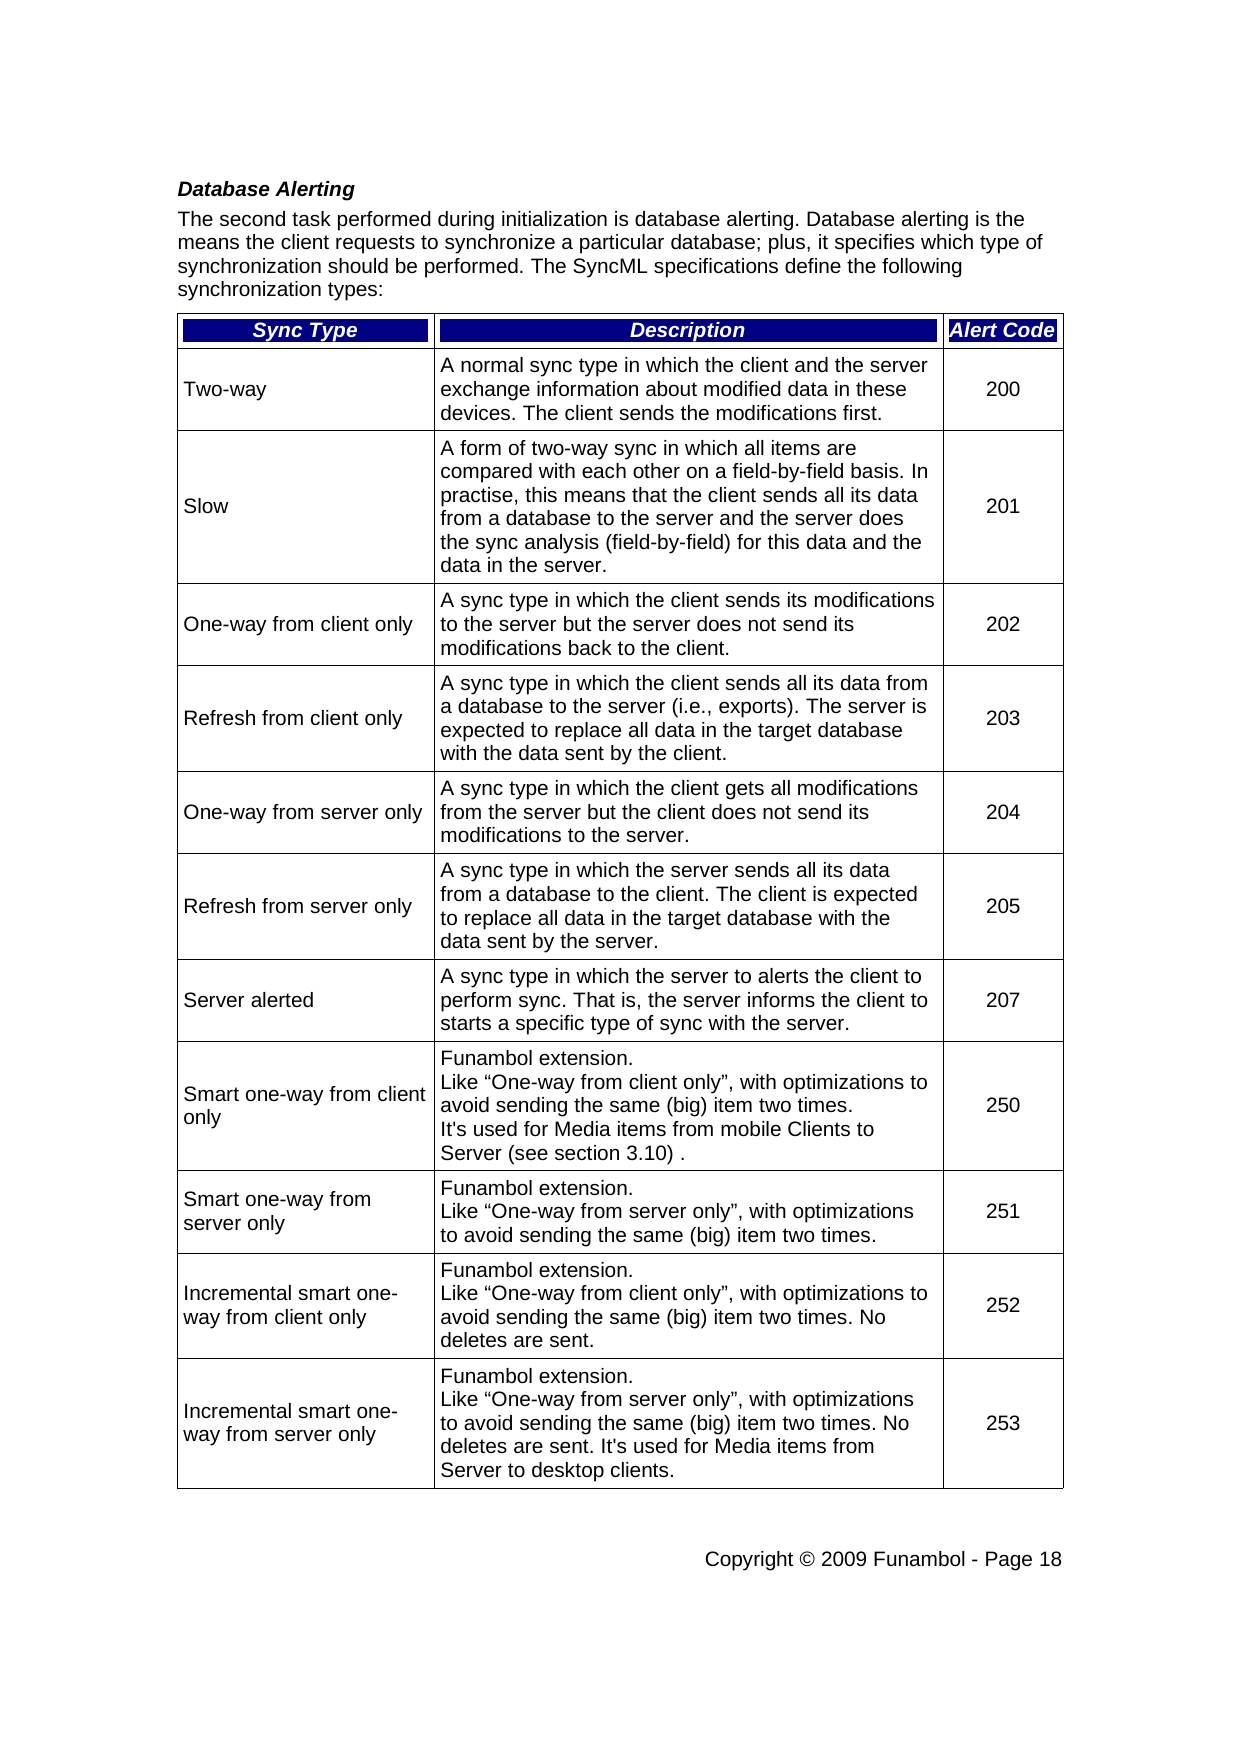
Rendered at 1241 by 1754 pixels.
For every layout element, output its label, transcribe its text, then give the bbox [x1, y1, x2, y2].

table_cell One-way from client only [178, 584, 434, 665]
table_cell 207 [944, 960, 1063, 1041]
table_cell 201 [944, 431, 1063, 583]
table_header Sync Type [178, 314, 434, 348]
table_cell A sync type in which the client gets all modifications from the server but the client does not send its modifications to the server. [435, 772, 943, 853]
table_cell 204 [944, 772, 1063, 853]
table_cell Smart one-way from client only [178, 1042, 434, 1170]
table_cell One-way from server only [178, 772, 434, 853]
table_cell A sync type in which the client sends its modifications to the server but the server does not send its modifications back to the client. [435, 584, 943, 665]
table_cell Funambol extension. Like “One-way from server only”, with optimizations to avoid sending the same (big) item two times. No deletes are sent. It's used for Media items from Server to desktop clients. [435, 1359, 943, 1488]
table_cell Funambol extension. Like “One-way from client only”, with optimizations to avoid sending the same (big) item two times. No deletes are sent. [435, 1254, 943, 1358]
table_cell Slow [178, 431, 434, 583]
table_cell Incremental smart one-way from server only [178, 1359, 434, 1488]
table_cell 251 [944, 1171, 1063, 1253]
table_cell 203 [944, 666, 1063, 771]
table_cell A normal sync type in which the client and the server exchange information about modified data in these devices. The client sends the modifications first. [435, 349, 943, 430]
table_cell Refresh from client only [178, 666, 434, 771]
table_header Description [435, 314, 943, 348]
table_cell 253 [944, 1359, 1063, 1488]
table_cell Funambol extension. Like “One-way from server only”, with optimizations to avoid sending the same (big) item two times. [435, 1171, 943, 1253]
table_cell 202 [944, 584, 1063, 665]
text The second task performed during initialization is database alerting. Database alerting is the means the client requests to synchronize a particular database; plus, it specifies which type of synchronization should be performed. The SyncML specifications define the following synchronization types: [177, 207, 1063, 301]
table_header Alert Code [944, 314, 1063, 348]
table_cell Incremental smart one-way from client only [178, 1254, 434, 1358]
table_cell A sync type in which the client sends all its data from a database to the server (i.e., exports). The server is expected to replace all data in the target database with the data sent by the client. [435, 666, 943, 771]
table_cell A form of two-way sync in which all items are compared with each other on a field-by-field basis. In practise, this means that the client sends all its data from a database to the server and the server does the sync analysis (field-by-field) for this data and the data in the server. [435, 431, 943, 583]
table_cell A sync type in which the server sends all its data from a database to the client. The client is expected to replace all data in the target database with the data sent by the server. [435, 854, 943, 959]
table_cell 205 [944, 854, 1063, 959]
table_cell A sync type in which the server to alerts the client to perform sync. That is, the server informs the client to starts a specific type of sync with the server. [435, 960, 943, 1041]
subtitle Database Alerting [177, 177, 1063, 201]
table_cell Smart one-way from server only [178, 1171, 434, 1253]
table_cell Server alerted [178, 960, 434, 1041]
table_cell Refresh from server only [178, 854, 434, 959]
table_cell 250 [944, 1042, 1063, 1170]
table_cell 252 [944, 1254, 1063, 1358]
table_cell 200 [944, 349, 1063, 430]
table_cell Two-way [178, 349, 434, 430]
table_cell Funambol extension. Like “One-way from client only”, with optimizations to avoid sending the same (big) item two times. It's used for Media items from mobile Clients to Server (see section 3.10) . [435, 1042, 943, 1170]
